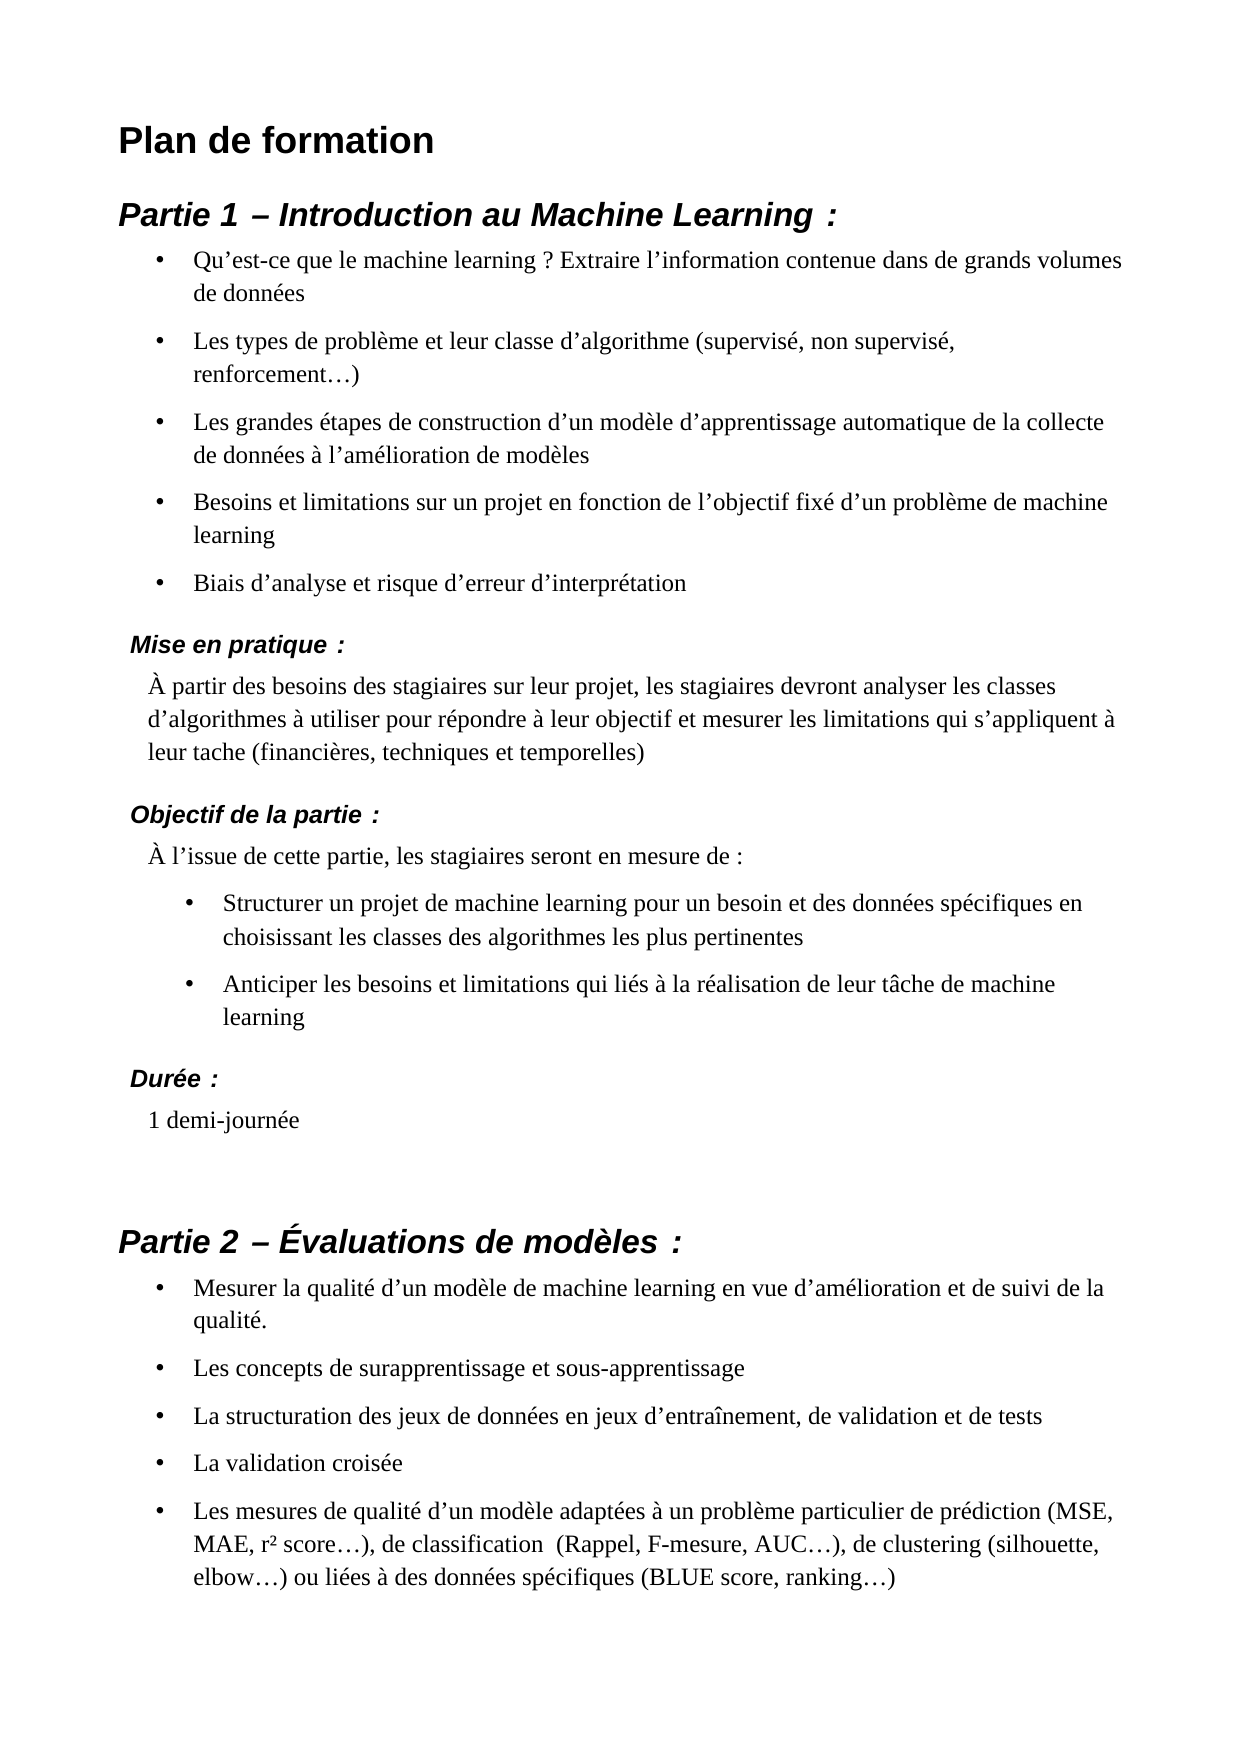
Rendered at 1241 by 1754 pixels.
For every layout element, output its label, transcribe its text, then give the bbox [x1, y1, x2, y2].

list Les types de problème et leur classe d’algorithme (supervisé, non supervisé, renforcement…) [156, 326, 1122, 388]
text 1 demi-journée [148, 1106, 1122, 1134]
list La validation croisée [156, 1448, 1122, 1477]
list Biais d’analyse et risque d’erreur d’interprétation [156, 568, 1122, 597]
list Les grandes étapes de construction d’un modèle d’apprentissage automatique de la collecte de données à l’amélioration de modèles [156, 407, 1122, 468]
list Structurer un projet de machine learning pour un besoin et des données spécifiques en choisissant les classes des algorithmes les plus pertinentes [185, 888, 1122, 950]
subtitle Mise en pratique : [130, 630, 1110, 659]
list Mesurer la qualité d’un modèle de machine learning en vue d’amélioration et de suivi de la qualité. [156, 1273, 1122, 1334]
subtitle Durée : [130, 1064, 1110, 1093]
text À l’issue de cette partie, les stagiaires seront en mesure de : [148, 841, 1122, 870]
list Les mesures de qualité d’un modèle adaptées à un problème particulier de prédiction (MSE, MAE, r² score…), de classification (Rappel, F-mesure, AUC…), de clustering (silhouette, elbow…) ou liées à des données spécifiques (BLUE score, ranking…) [156, 1496, 1122, 1591]
list Besoins et limitations sur un projet en fonction de l’objectif fixé d’un problème de machine learning [156, 487, 1122, 549]
subtitle Objectif de la partie : [130, 800, 1110, 828]
list La structuration des jeux de données en jeux d’entraînement, de validation et de tests [156, 1401, 1122, 1429]
subtitle Partie 2 – Évaluations de modèles : [118, 1222, 1122, 1260]
subtitle Plan de formation [118, 118, 1122, 161]
list Qu’est-ce que le machine learning ? Extraire l’information contenue dans de grands volumes de données [156, 246, 1122, 307]
text À partir des besoins des stagiaires sur leur projet, les stagiaires devront analyser les classes d’algorithmes à utiliser pour répondre à leur objectif et mesurer les limitations qui s’appliquent à leur tache (financières, techniques et temporelles) [148, 671, 1122, 766]
list Les concepts de surapprentissage et sous-apprentissage [156, 1353, 1122, 1382]
list Anticiper les besoins et limitations qui liés à la réalisation de leur tâche de machine learning [185, 969, 1122, 1031]
subtitle Partie 1 – Introduction au Machine Learning : [118, 194, 1122, 233]
